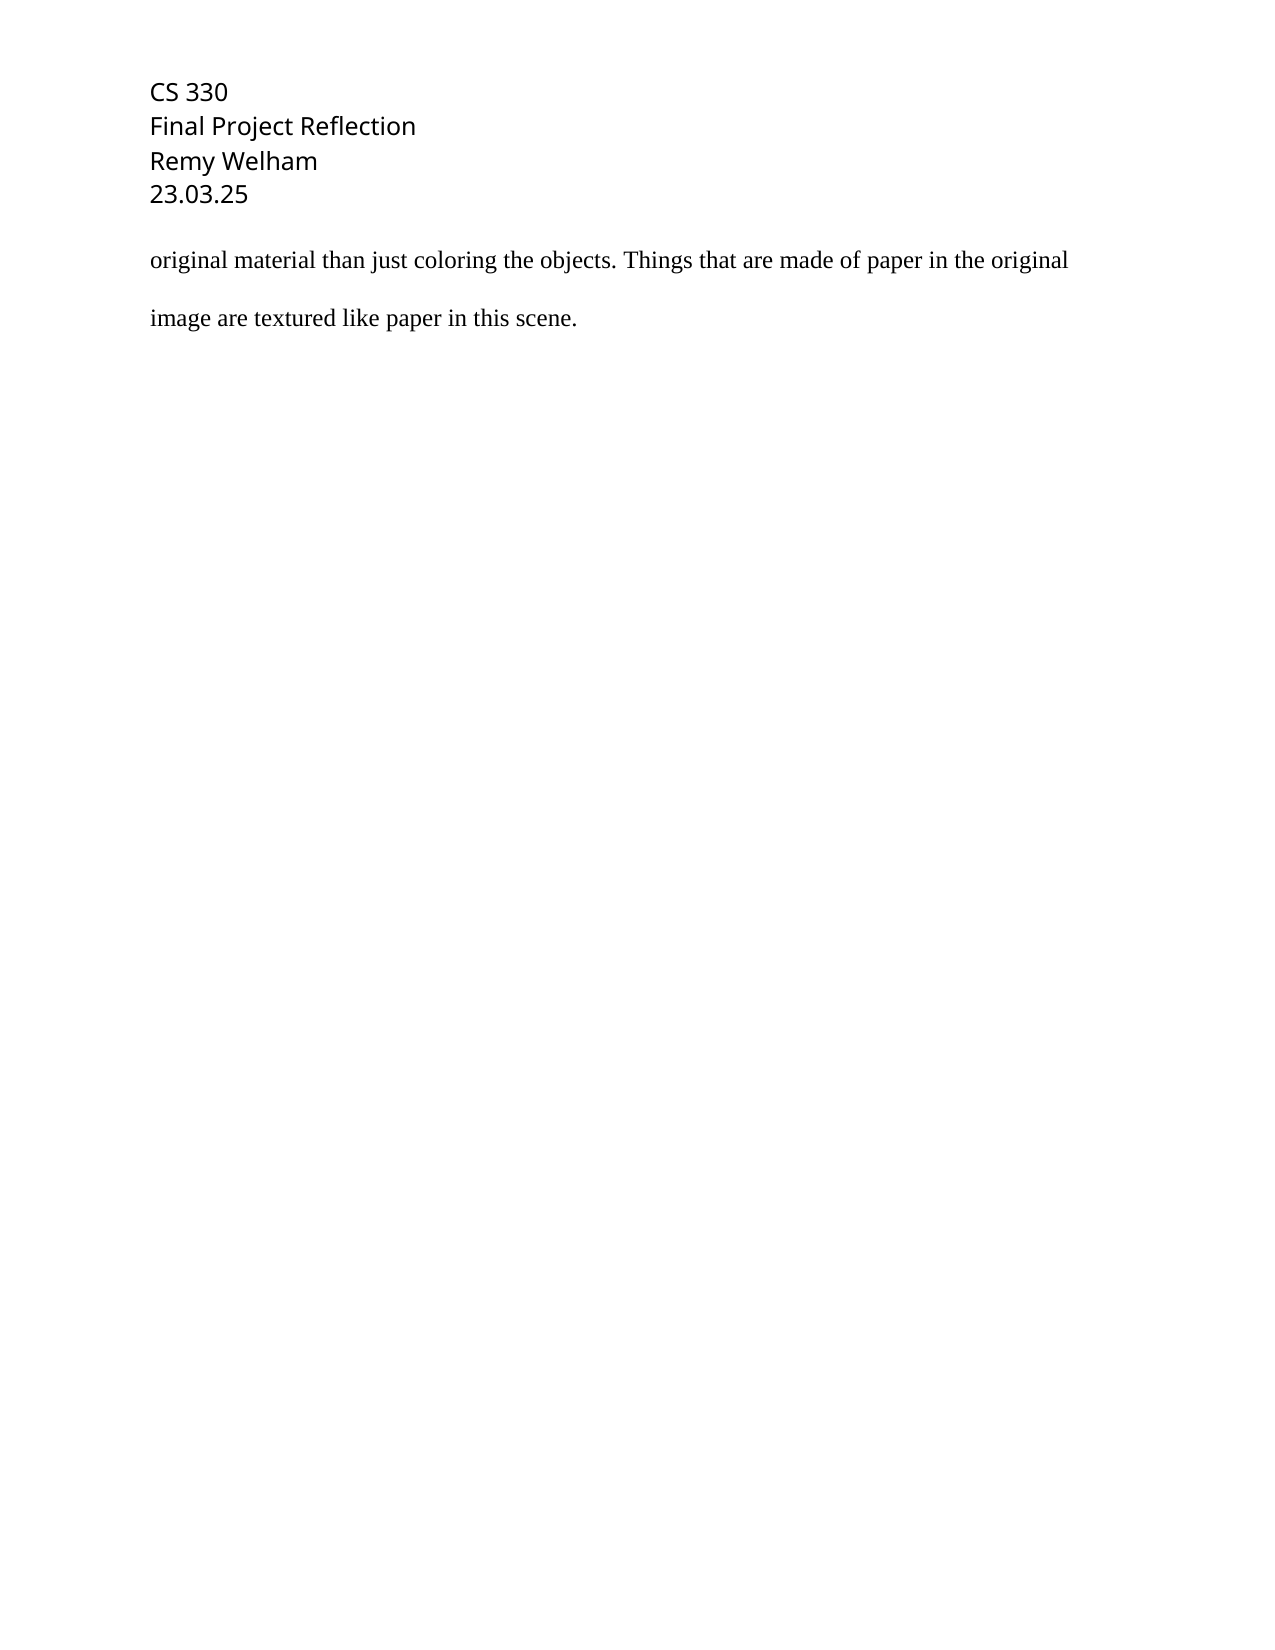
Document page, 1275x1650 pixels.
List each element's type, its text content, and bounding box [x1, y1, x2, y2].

text original material than just coloring the objects. Things that are made of paper in the original image are textured like paper in this scene. [150, 245, 1125, 332]
